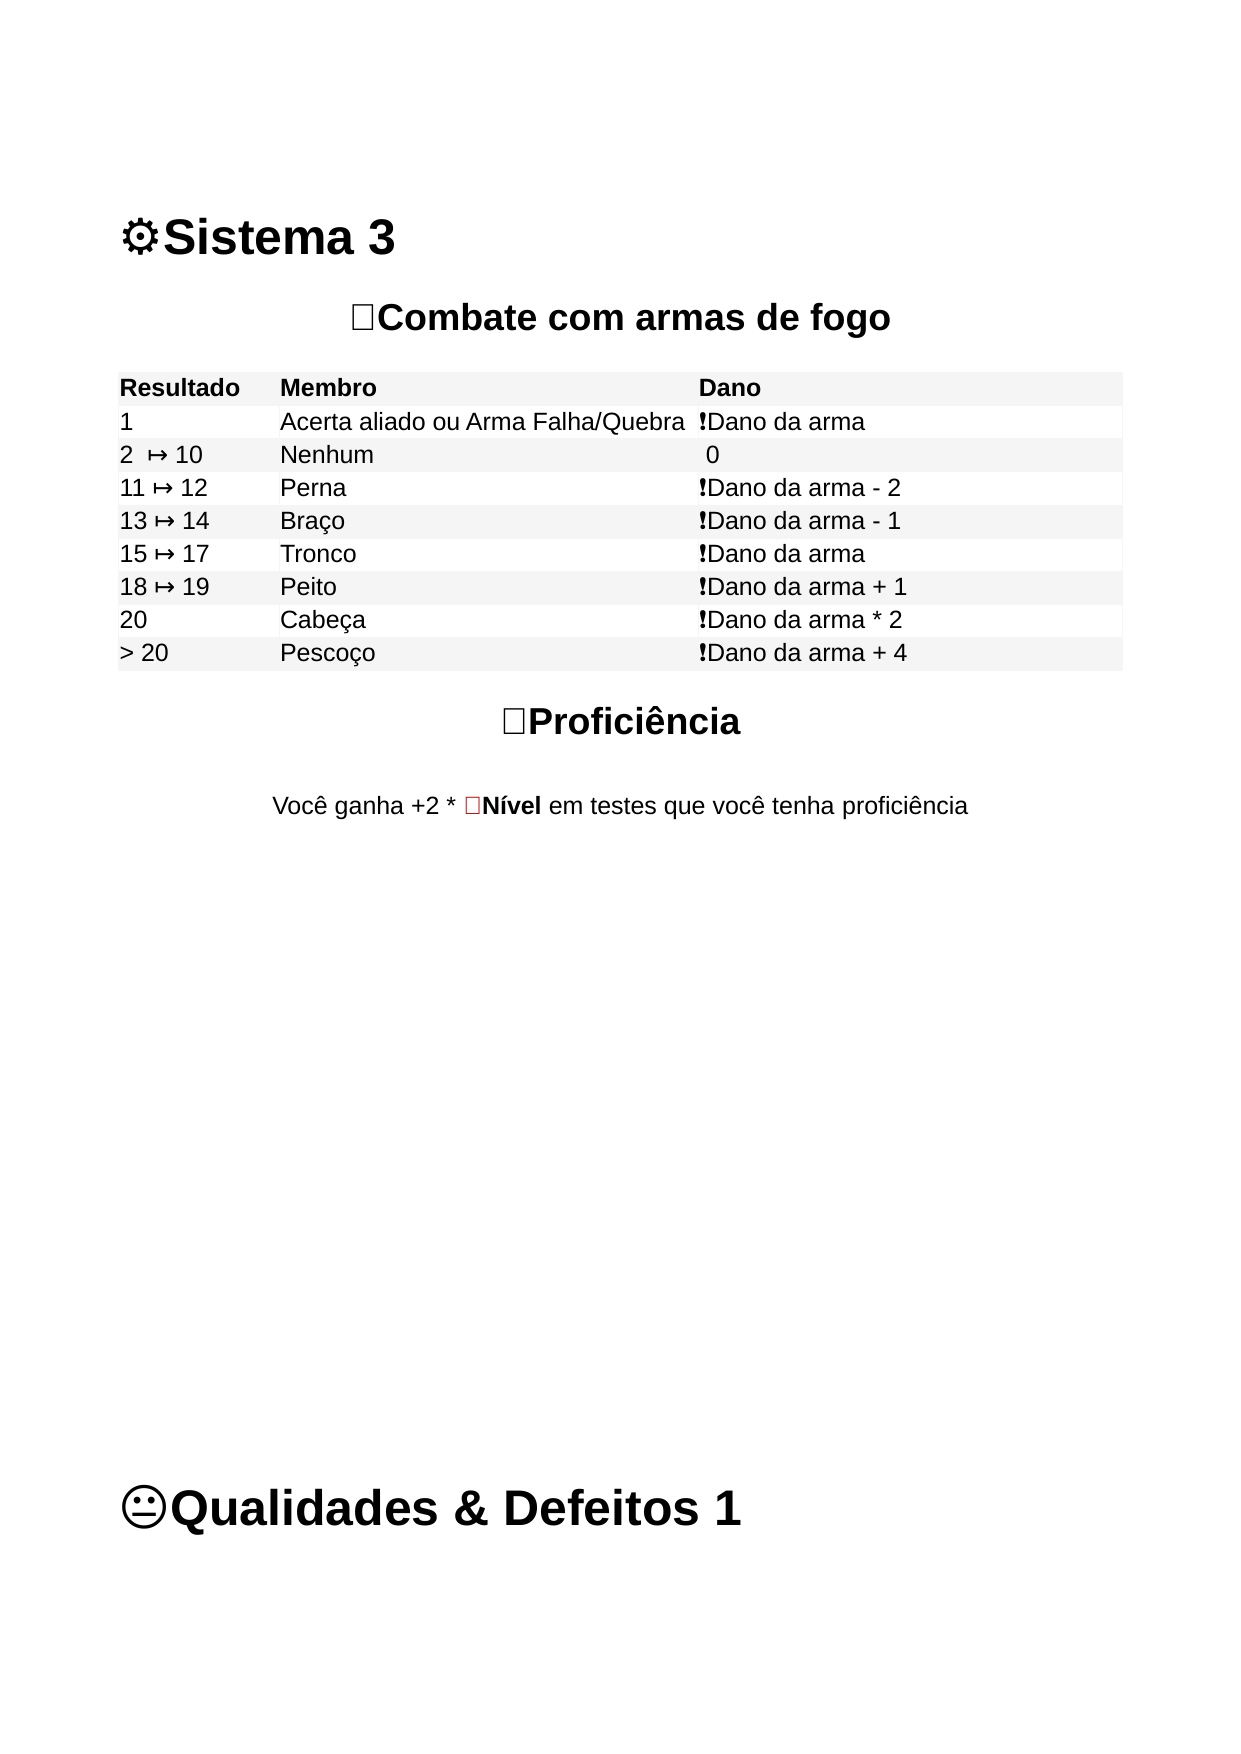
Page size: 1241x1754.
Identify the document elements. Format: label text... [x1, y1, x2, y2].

table_cell ❗Dano da arma [699, 539, 1122, 571]
table_cell ❗Dano da arma - 1 [699, 506, 1122, 538]
text 🔼Proficiência [118, 699, 1122, 742]
table_cell 15 ↦ 17 [119, 539, 279, 571]
table_cell ❗Dano da arma [699, 406, 1122, 438]
table_cell ❗Dano da arma + 1 [699, 572, 1122, 604]
table_header Membro [280, 373, 698, 405]
table_cell Acerta aliado ou Arma Falha/Quebra [280, 406, 698, 438]
table_cell 2 ↦ 10 [119, 439, 279, 471]
table_cell 11 ↦ 12 [119, 472, 279, 504]
table_cell 13 ↦ 14 [119, 506, 279, 538]
subtitle 😐Qualidades & Defeitos 1 [118, 1479, 1122, 1536]
table_cell ❗Dano da arma * 2 [699, 605, 1122, 637]
table_cell > 20 [119, 638, 279, 670]
table_cell 1 [119, 406, 279, 438]
table_cell Pescoço [280, 638, 698, 670]
subtitle ⚙️Sistema 3 [118, 207, 1122, 264]
table_cell Braço [280, 506, 698, 538]
text 🔫Combate com armas de fogo [118, 295, 1122, 338]
table_cell Perna [280, 472, 698, 504]
table_cell 0 [699, 439, 1122, 471]
table_cell ❗Dano da arma + 4 [699, 638, 1122, 670]
table_cell 20 [119, 605, 279, 637]
table_cell 18 ↦ 19 [119, 572, 279, 604]
table_cell ❗Dano da arma - 2 [699, 472, 1122, 504]
table_cell Cabeça [280, 605, 698, 637]
table_header Resultado [119, 373, 279, 405]
table_header Dano [699, 373, 1122, 405]
text Você ganha +2 * 🔷Nível em testes que você tenha proficiência [118, 791, 1122, 820]
table_cell Nenhum [280, 439, 698, 471]
table_cell Tronco [280, 539, 698, 571]
table_cell Peito [280, 572, 698, 604]
